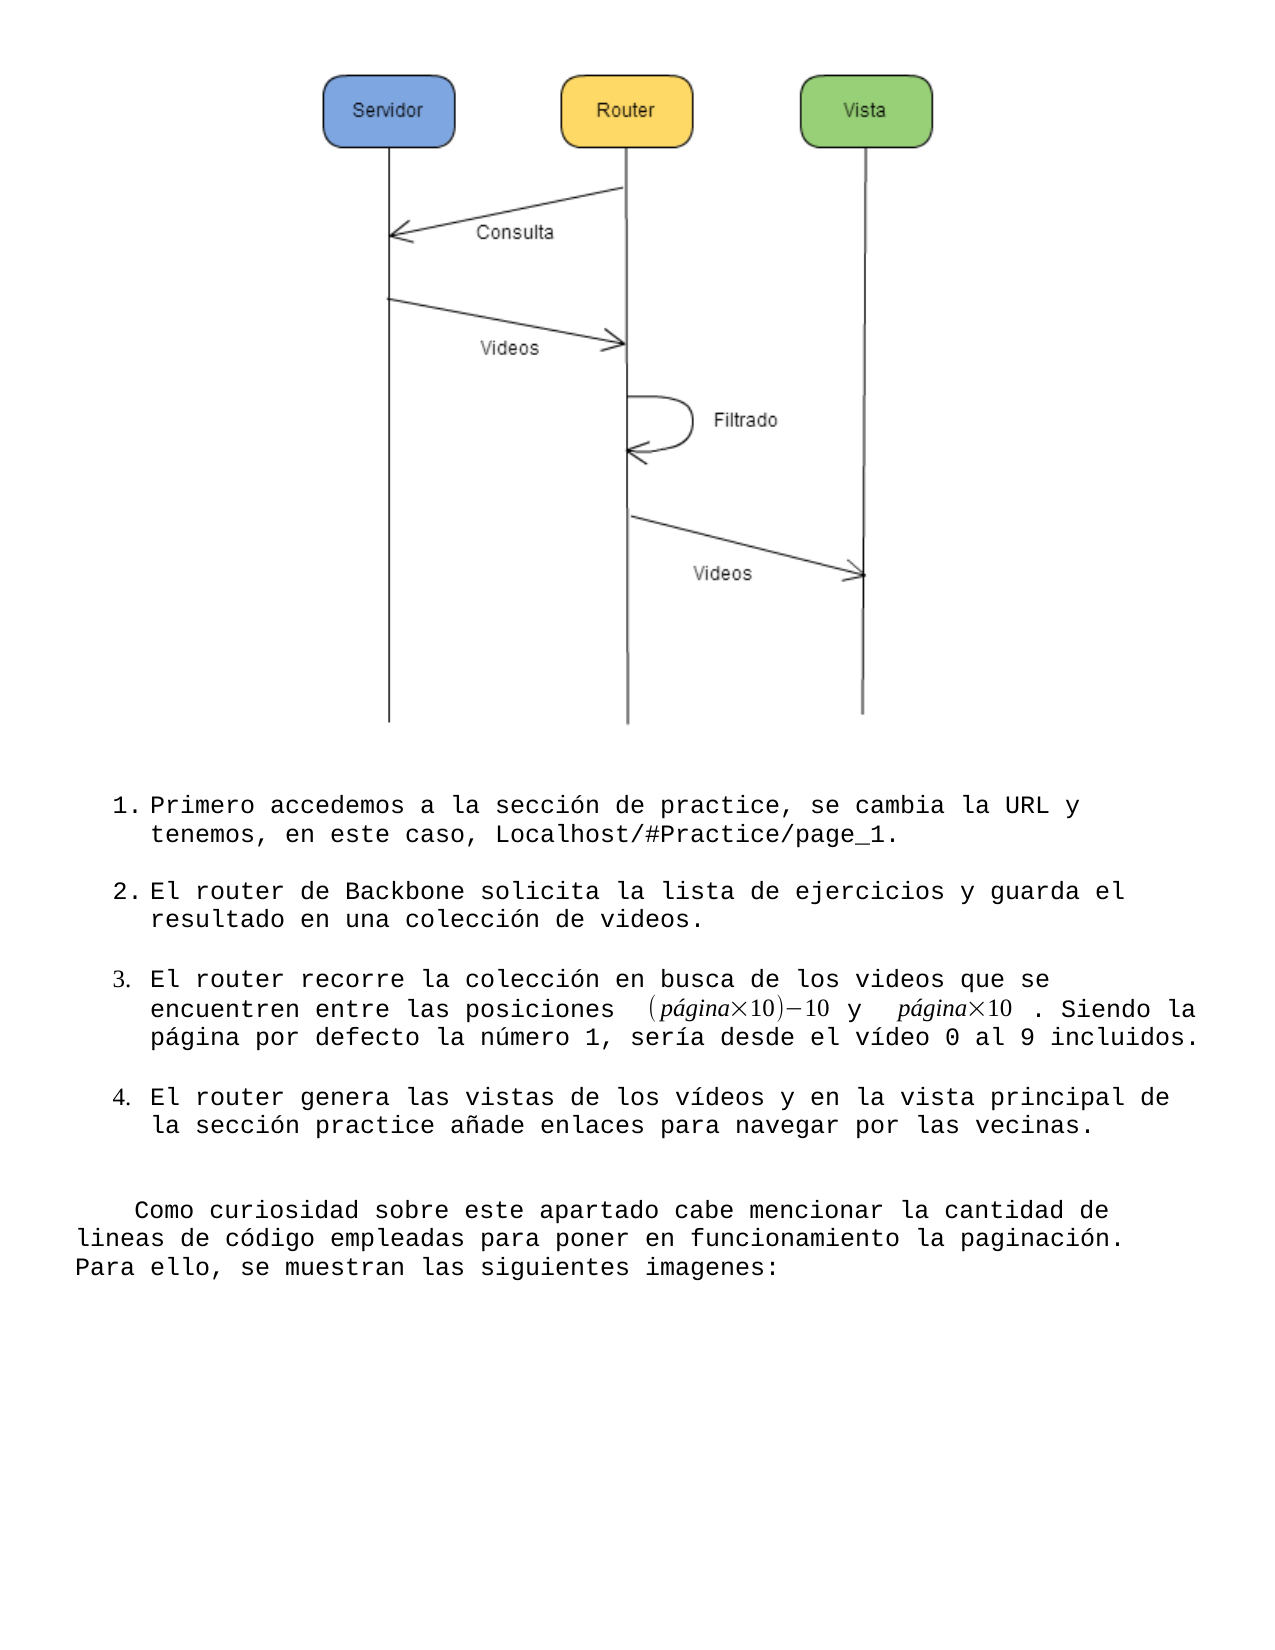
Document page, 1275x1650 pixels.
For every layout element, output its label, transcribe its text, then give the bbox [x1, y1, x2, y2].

list Primero accedemos a la sección de practice, se cambia la URL y tenemos, en este caso, Localhost/#Practice/page_1. [112, 793, 1200, 850]
list El router recorre la colección en busca de los videos que se encuentren entre las posiciones y . Siendo la página por defecto la número 1, sería desde el vídeo 0 al 9 incluidos. [112, 964, 1200, 1053]
picture [254, 28, 1021, 765]
text Como curiosidad sobre este apartado cabe mencionar la cantidad de lineas de código empleadas para poner en funcionamiento la paginación. Para ello, se muestran las siguientes imagenes: [75, 1197, 1135, 1282]
list El router genera las vistas de los vídeos y en la vista principal de la sección practice añade enlaces para navegar por las vecinas. [112, 1082, 1200, 1141]
list El router de Backbone solicita la lista de ejercicios y guarda el resultado en una colección de videos. [112, 878, 1200, 935]
